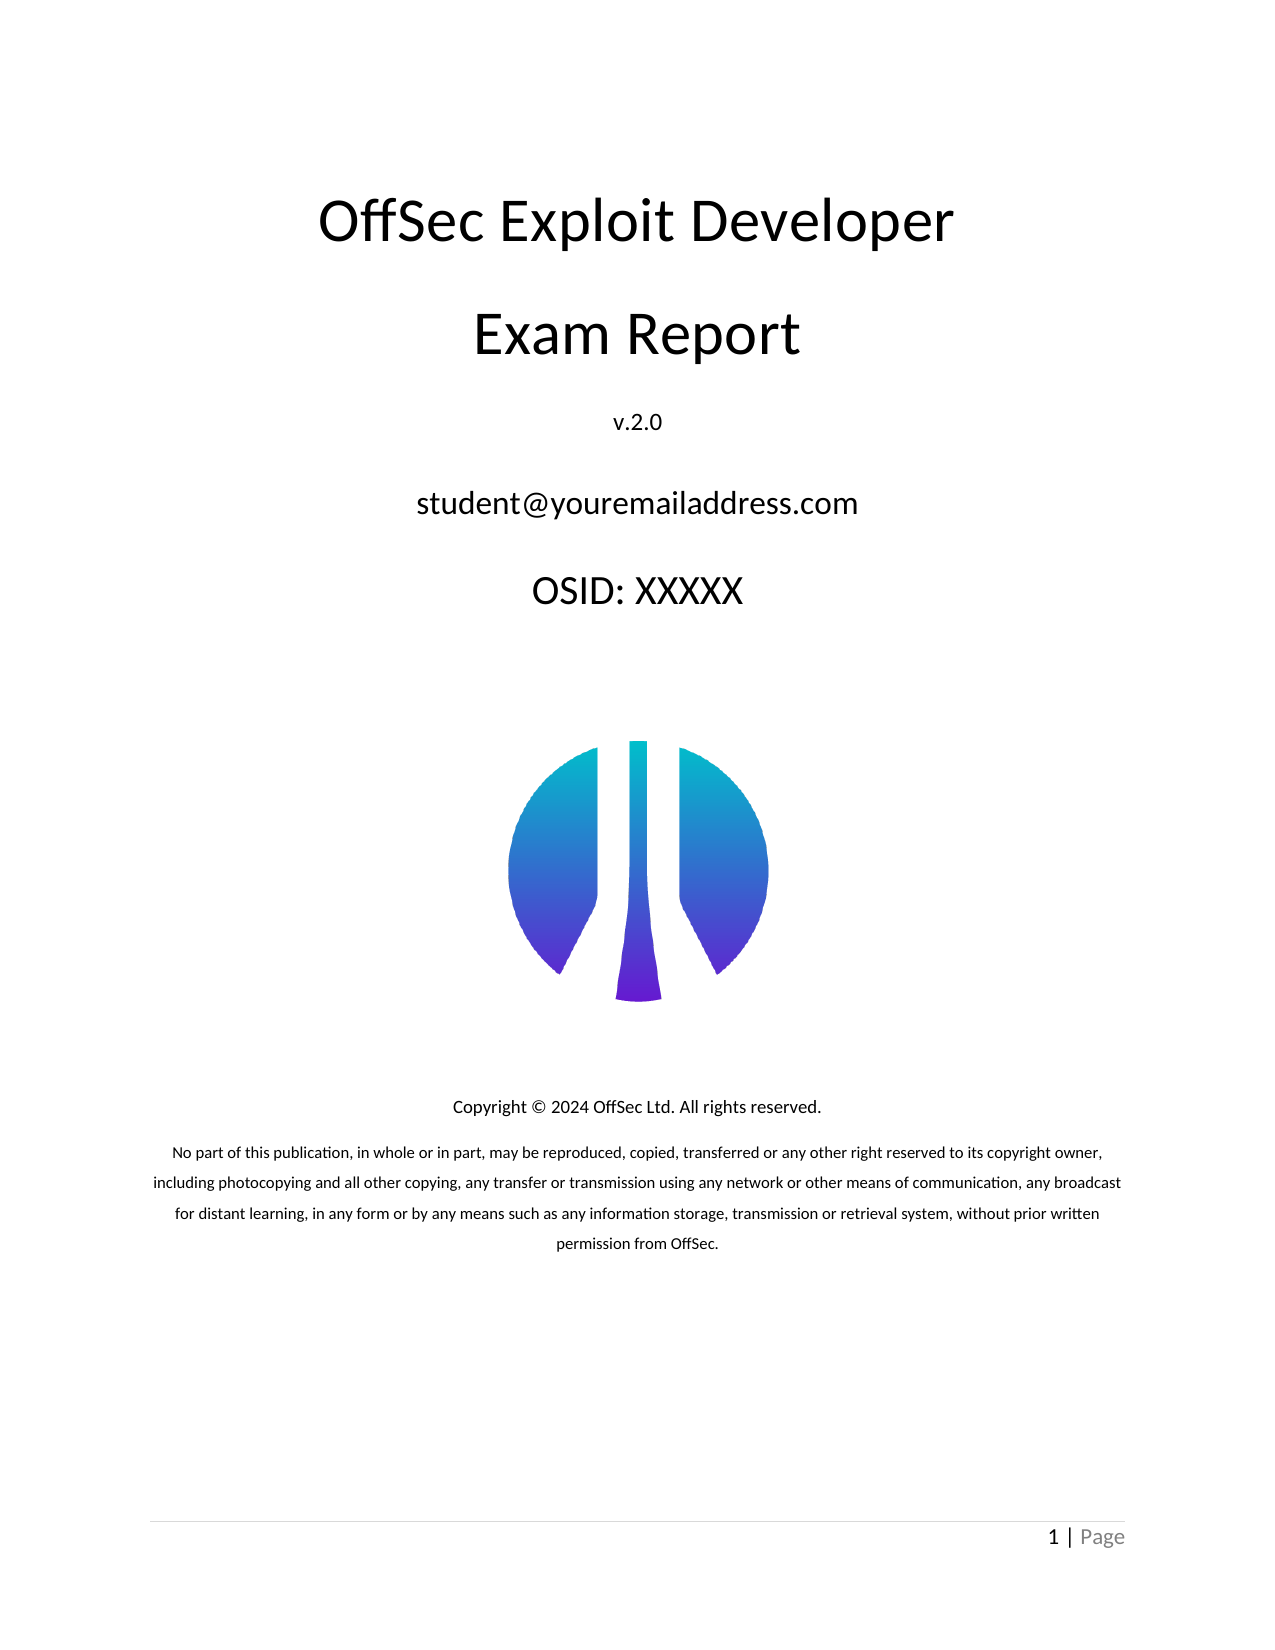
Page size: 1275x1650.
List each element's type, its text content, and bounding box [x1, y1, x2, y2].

text v.2.0 [150, 406, 1125, 437]
title OffSec Exploit Developer [150, 181, 1125, 257]
text Copyright © 2024 OffSec Ltd. All rights reserved. [150, 1095, 1125, 1118]
title Exam Report [150, 293, 1125, 370]
picture [454, 686, 821, 1054]
text OSID: XXXXX [150, 564, 1125, 615]
text student@youremailaddress.com [150, 482, 1125, 523]
text No part of this publication, in whole or in part, may be reproduced, copied, transferred or any other right reserved to its copyright owner, including photocopying and all other copying, any transfer or transmission using any network or other means of communication, any broadcast for distant learning, in any form or by any means such as any information storage, transmission or retrieval system, without prior written permission from OffSec. [150, 1142, 1125, 1254]
